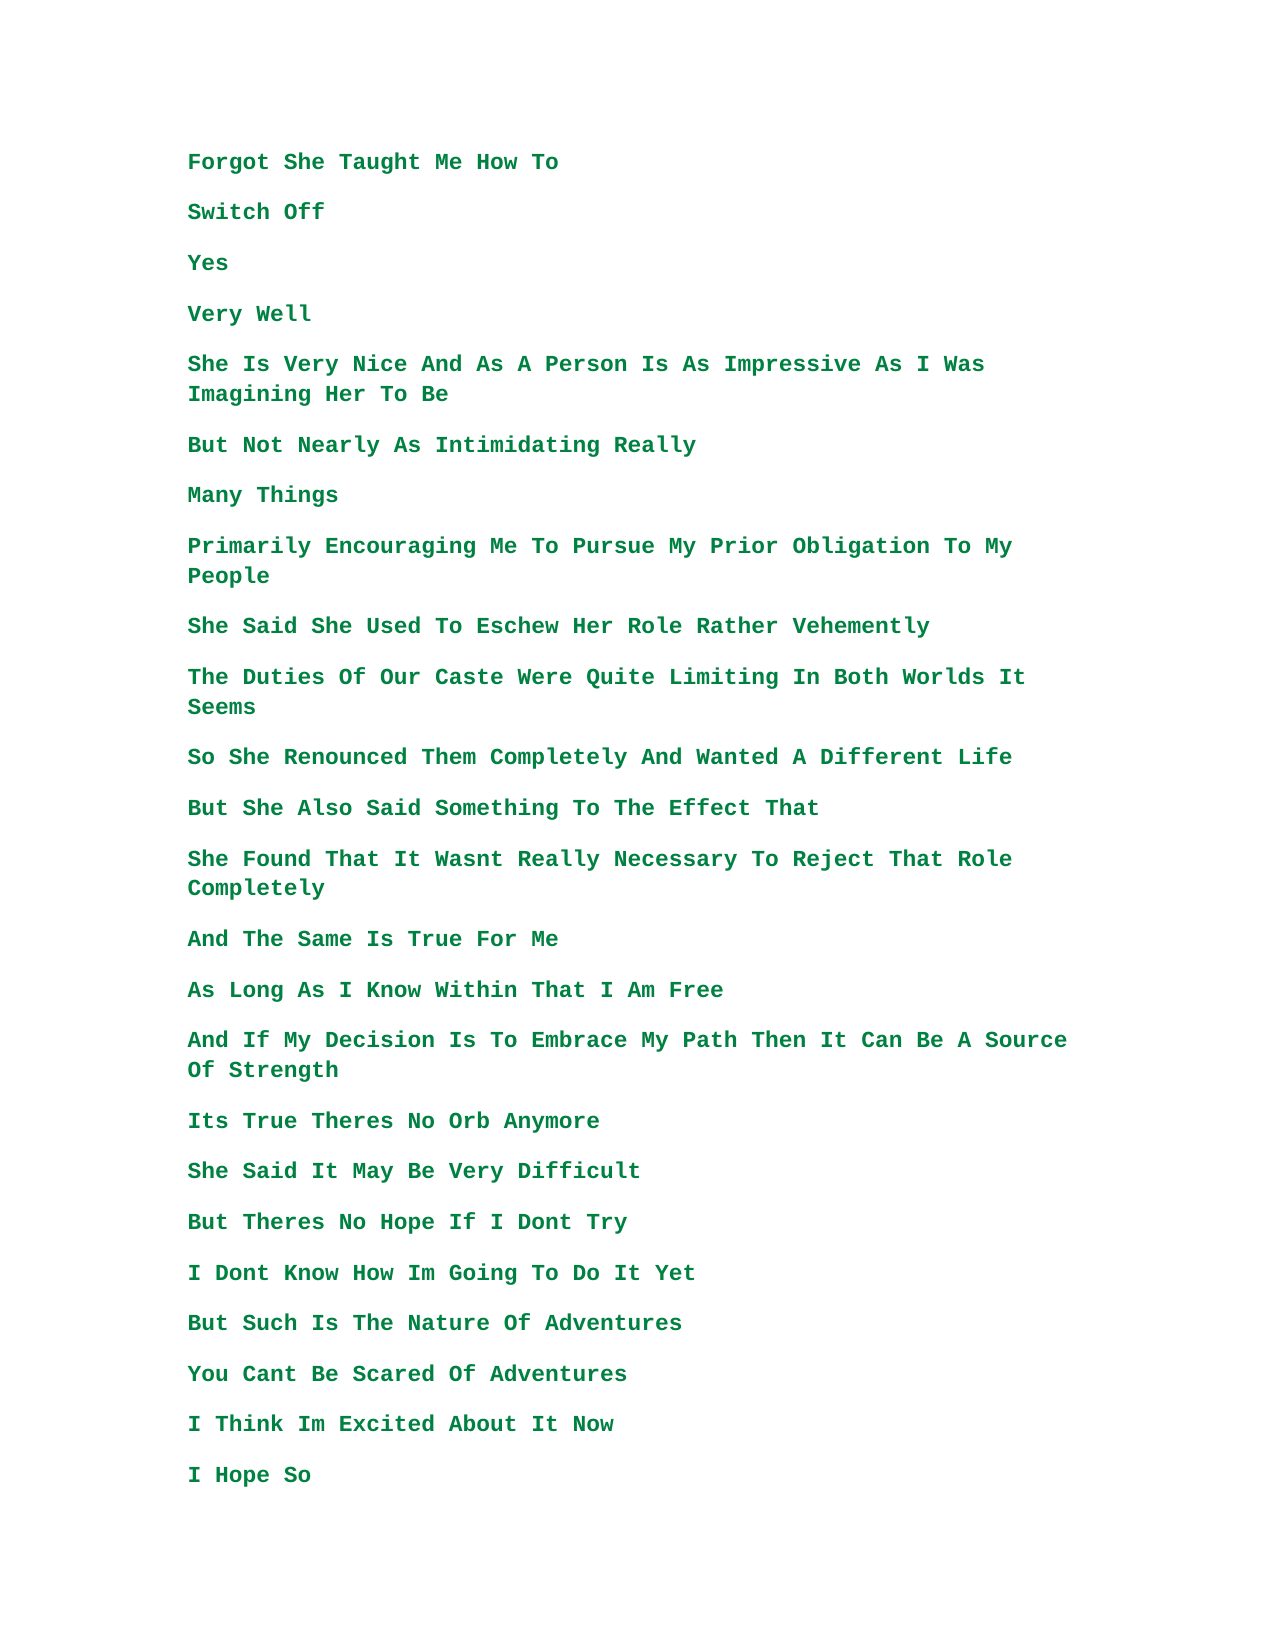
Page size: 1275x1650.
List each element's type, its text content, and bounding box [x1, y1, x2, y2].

text You Cant Be Scared Of Adventures [187, 1362, 1087, 1388]
text She Is Very Nice And As A Person Is As Impressive As I Was Imagining Her To Be [187, 352, 1087, 408]
text Switch Off [187, 201, 1087, 227]
text So She Renounced Them Completely And Wanted A Different Life [187, 746, 1087, 772]
text I Think Im Excited About It Now [187, 1413, 1087, 1439]
text And The Same Is True For Me [187, 927, 1087, 953]
text Very Well [187, 302, 1087, 328]
text But Such Is The Nature Of Adventures [187, 1311, 1087, 1337]
text But She Also Said Something To The Effect That [187, 796, 1087, 822]
text The Duties Of Our Caste Were Quite Limiting In Both Worlds It Seems [187, 665, 1087, 721]
text Its True Theres No Orb Anymore [187, 1109, 1087, 1135]
text Forgot She Taught Me How To [187, 150, 1087, 176]
text I Dont Know How Im Going To Do It Yet [187, 1261, 1087, 1287]
text Yes [187, 251, 1087, 277]
text She Found That It Wasnt Really Necessary To Reject That Role Completely [187, 847, 1087, 903]
text I Hope So [187, 1463, 1087, 1489]
text But Theres No Hope If I Dont Try [187, 1210, 1087, 1236]
text And If My Decision Is To Embrace My Path Then It Can Be A Source Of Strength [187, 1028, 1087, 1084]
text As Long As I Know Within That I Am Free [187, 978, 1087, 1004]
text She Said She Used To Eschew Her Role Rather Vehemently [187, 614, 1087, 641]
text But Not Nearly As Intimidating Really [187, 433, 1087, 459]
text She Said It May Be Very Difficult [187, 1159, 1087, 1186]
text Primarily Encouraging Me To Pursue My Prior Obligation To My People [187, 534, 1087, 590]
text Many Things [187, 483, 1087, 509]
